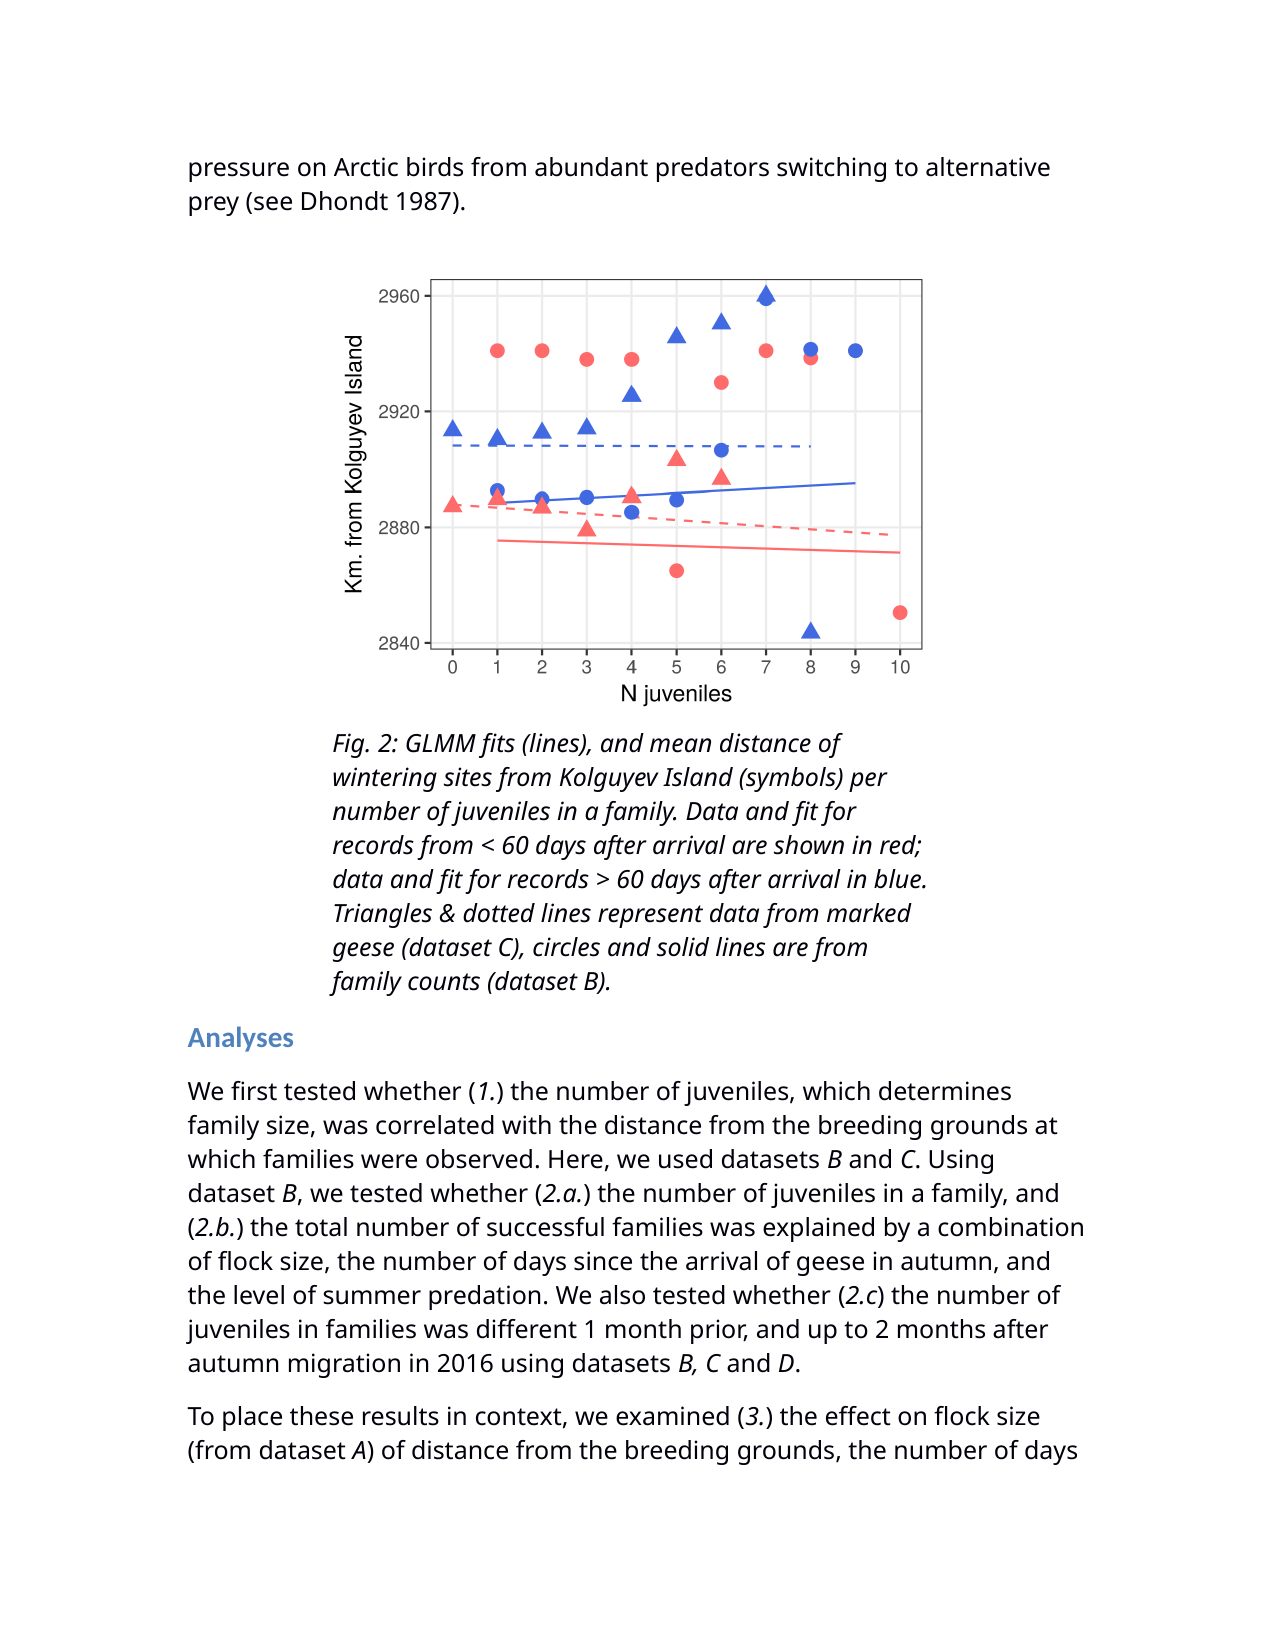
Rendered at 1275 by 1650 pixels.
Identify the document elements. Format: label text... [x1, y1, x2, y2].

text Fig. 2: GLMM fits (lines), and mean distance of wintering sites from Kolguyev Island (symbols) per number of juveniles in a family. Data and fit for records from < 60 days after arrival are shown in red; data and fit for records > 60 days after arrival in blue. Triangles & dotted lines represent data from marked geese (dataset C), circles and solid lines are from family counts (dataset B). [332, 719, 934, 998]
subtitle Analyses [187, 239, 1087, 1054]
text pressure on Arctic birds from abundant predators switching to alternative prey (see Dhondt 1987). [187, 150, 1087, 218]
text We first tested whether (1.) the number of juveniles, which determines family size, was correlated with the distance from the breeding grounds at which families were observed. Here, we used datasets B and C. Using dataset B, we tested whether (2.a.) the number of juveniles in a family, and (2.b.) the total number of successful families was explained by a combination of flock size, the number of days since the arrival of geese in autumn, and the level of summer predation. We also tested whether (2.c) the number of juveniles in families was different 1 month prior, and up to 2 months after autumn migration in 2016 using datasets B, C and D. [187, 1073, 1087, 1380]
text To place these results in context, we examined (3.) the effect on flock size (from dataset A) of distance from the breeding grounds, the number of days [187, 1398, 1087, 1467]
picture [332, 266, 934, 719]
